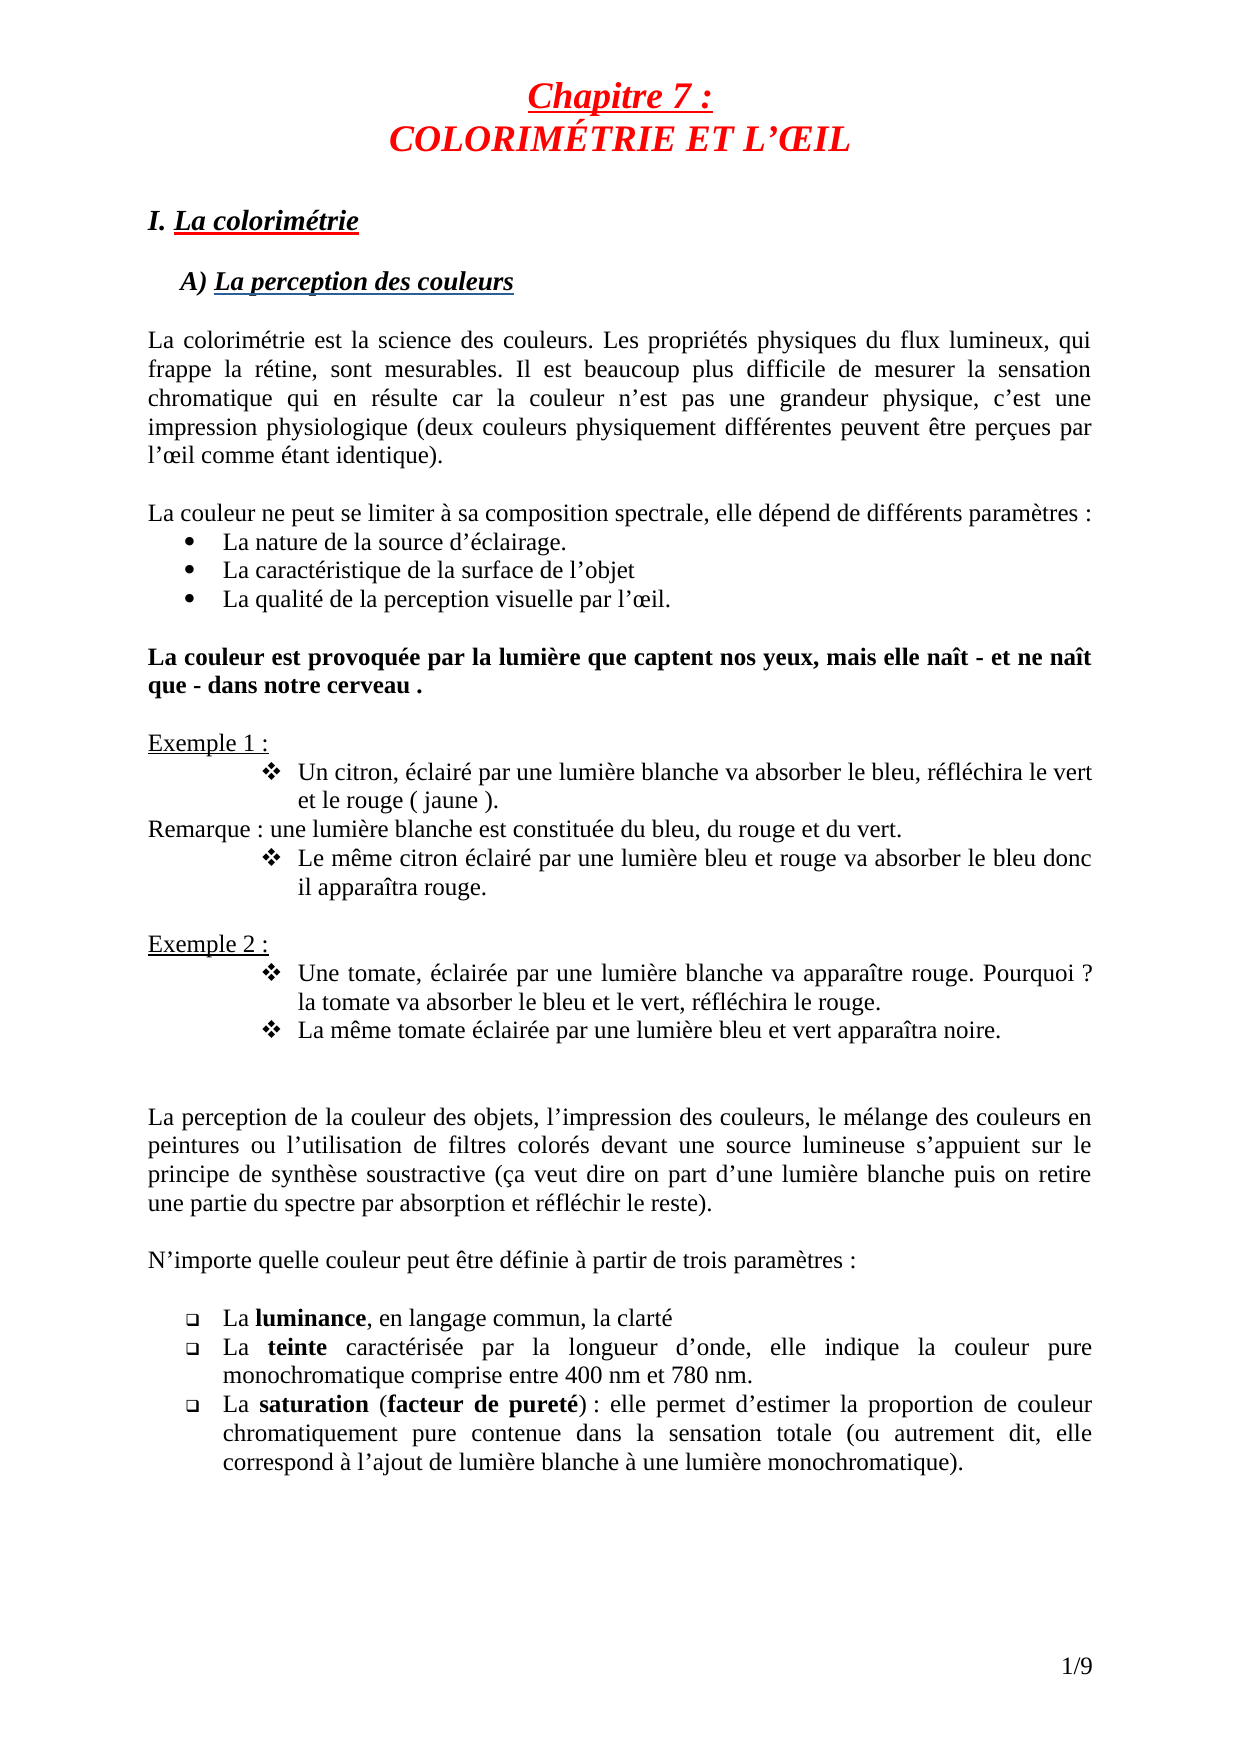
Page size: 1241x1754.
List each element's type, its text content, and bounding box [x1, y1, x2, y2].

text N’importe quelle couleur peut être définie à partir de trois paramètres : [148, 1245, 1093, 1274]
subtitle Chapitre 7 : [148, 74, 1093, 117]
list La saturation (facteur de pureté) : elle permet d’estimer la proportion de couleur chromatiquement pure contenue dans la sensation totale (ou autrement dit, elle correspond à l’ajout de lumière blanche à une lumière monochromatique). [185, 1389, 1093, 1475]
list Une tomate, éclairée par une lumière blanche va apparaître rouge. Pourquoi ? la tomate va absorber le bleu et le vert, réfléchira le rouge. [260, 958, 1093, 1015]
list La nature de la source d’éclairage. [185, 527, 1093, 555]
text La couleur est provoquée par la lumière que captent nos yeux, mais elle naît - et ne naît que - dans notre cerveau . [148, 642, 1093, 699]
list Un citron, éclairé par une lumière blanche va absorber le bleu, réfléchira le vert et le rouge ( jaune ). [260, 757, 1093, 814]
list Le même citron éclairé par une lumière bleu et rouge va absorber le bleu donc il apparaîtra rouge. [260, 843, 1093, 900]
text Exemple 1 : [148, 728, 1093, 757]
list La luminance, en langage commun, la clarté [185, 1303, 1093, 1332]
list La teinte caractérisée par la longueur d’onde, elle indique la couleur pure monochromatique comprise entre 400 nm et 780 nm. [185, 1332, 1093, 1389]
subtitle COLORIMÉTRIE ET L’ŒIL [148, 117, 1093, 160]
list La qualité de la perception visuelle par l’œil. [185, 584, 1093, 613]
text Remarque : une lumière blanche est constituée du bleu, du rouge et du vert. [148, 814, 1093, 843]
list La même tomate éclairée par une lumière bleu et vert apparaîtra noire. [260, 1015, 1093, 1044]
subtitle La perception des couleurs [148, 265, 1093, 297]
text Exemple 2 : [148, 929, 1093, 958]
text La perception de la couleur des objets, l’impression des couleurs, le mélange des couleurs en peintures ou l’utilisation de filtres colorés devant une source lumineuse s’appuient sur le principe de synthèse soustractive (ça veut dire on part d’une lumière blanche puis on retire une partie du spectre par absorption et réfléchir le reste). [148, 1102, 1093, 1217]
text La couleur ne peut se limiter à sa composition spectrale, elle dépend de différents paramètres : [148, 498, 1093, 527]
list La caractéristique de la surface de l’objet [185, 555, 1093, 584]
subtitle La colorimétrie [148, 203, 1093, 237]
text La colorimétrie est la science des couleurs. Les propriétés physiques du flux lumineux, qui frappe la rétine, sont mesurables. Il est beaucoup plus difficile de mesurer la sensation chromatique qui en résulte car la couleur n’est pas une grandeur physique, c’est une impression physiologique (deux couleurs physiquement différentes peuvent être perçues par l’œil comme étant identique). [148, 325, 1093, 469]
